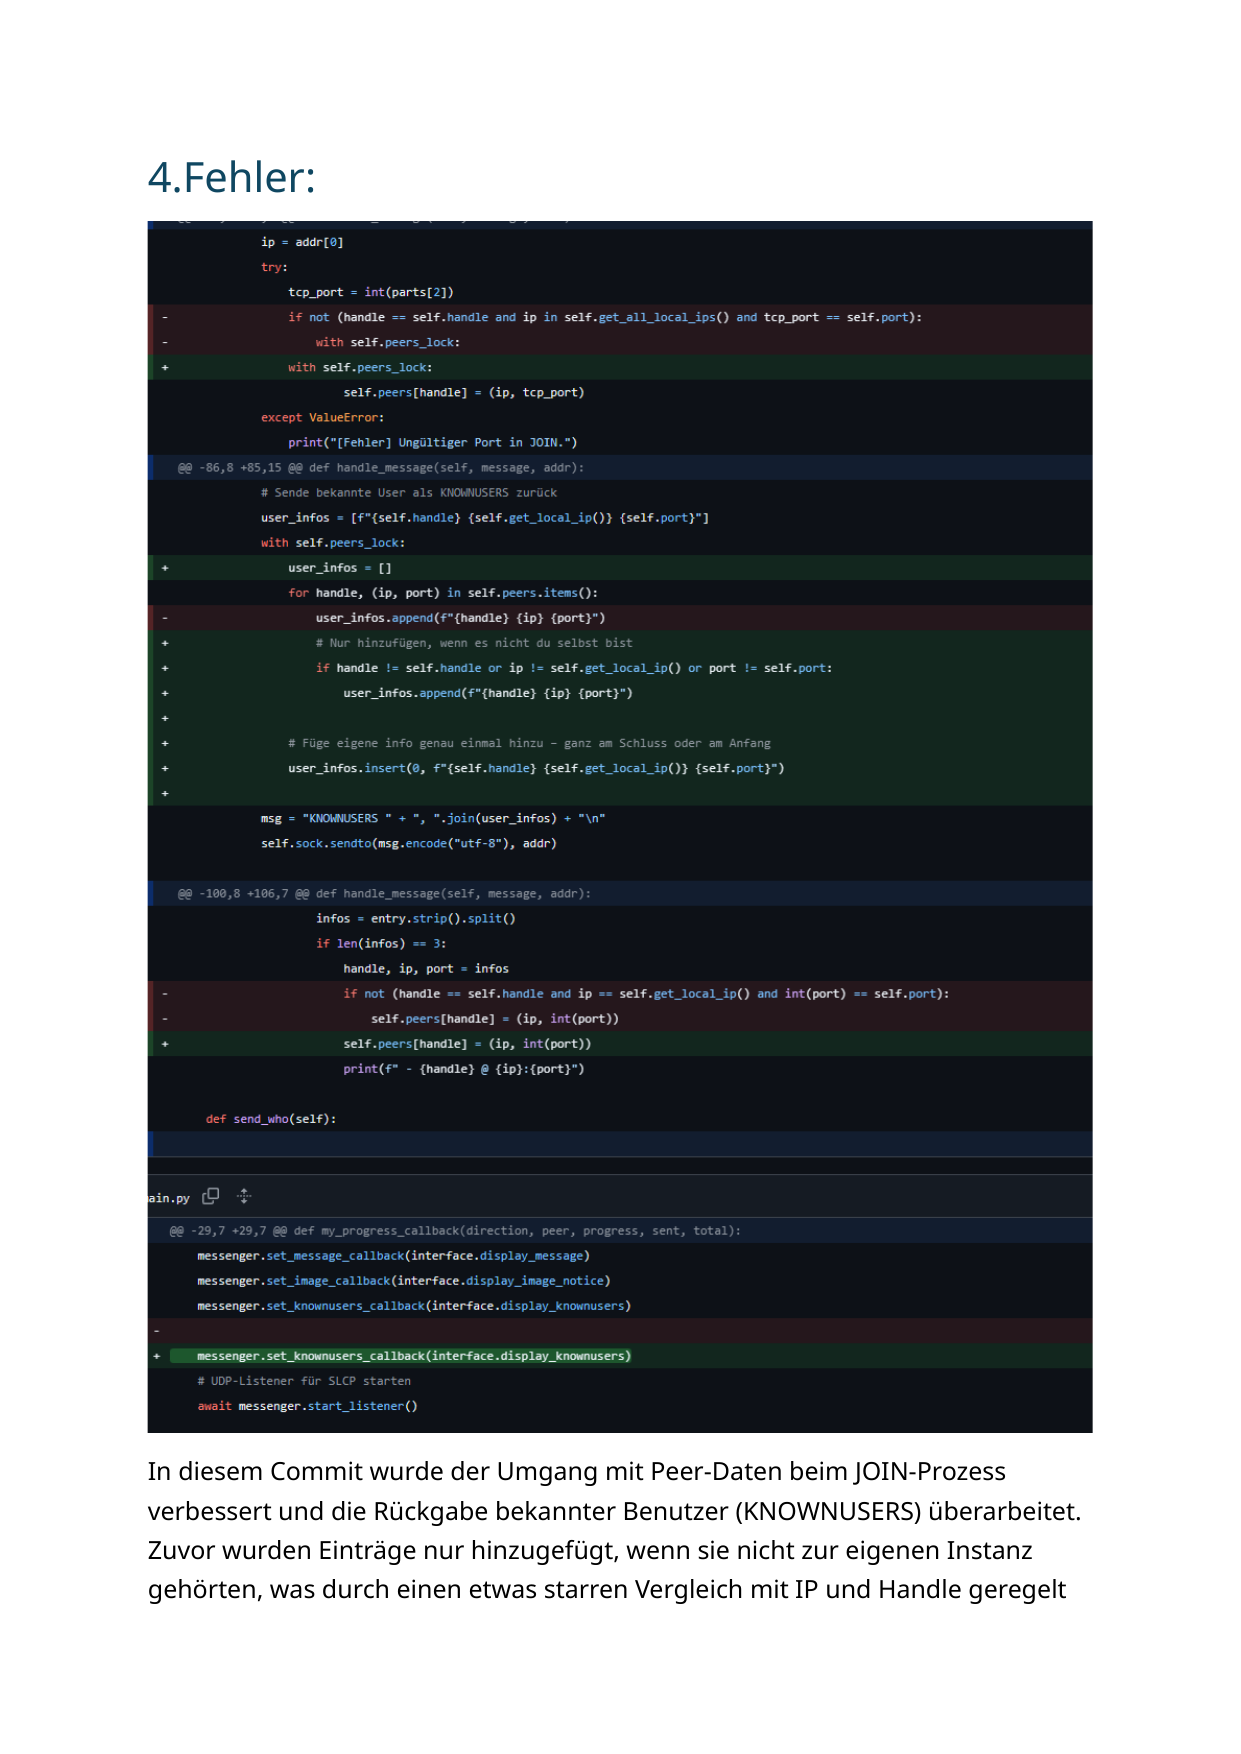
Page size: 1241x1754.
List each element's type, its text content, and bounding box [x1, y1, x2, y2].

text In diesem Commit wurde der Umgang mit Peer-Daten beim JOIN-Prozess verbessert und die Rückgabe bekannter Benutzer (KNOWNUSERS) überarbeitet. Zuvor wurden Einträge nur hinzugefügt, wenn sie nicht zur eigenen Instanz gehörten, was durch einen etwas starren Vergleich mit IP und Handle geregelt [148, 1454, 1093, 1606]
subtitle 4.Fehler: [148, 148, 1093, 204]
